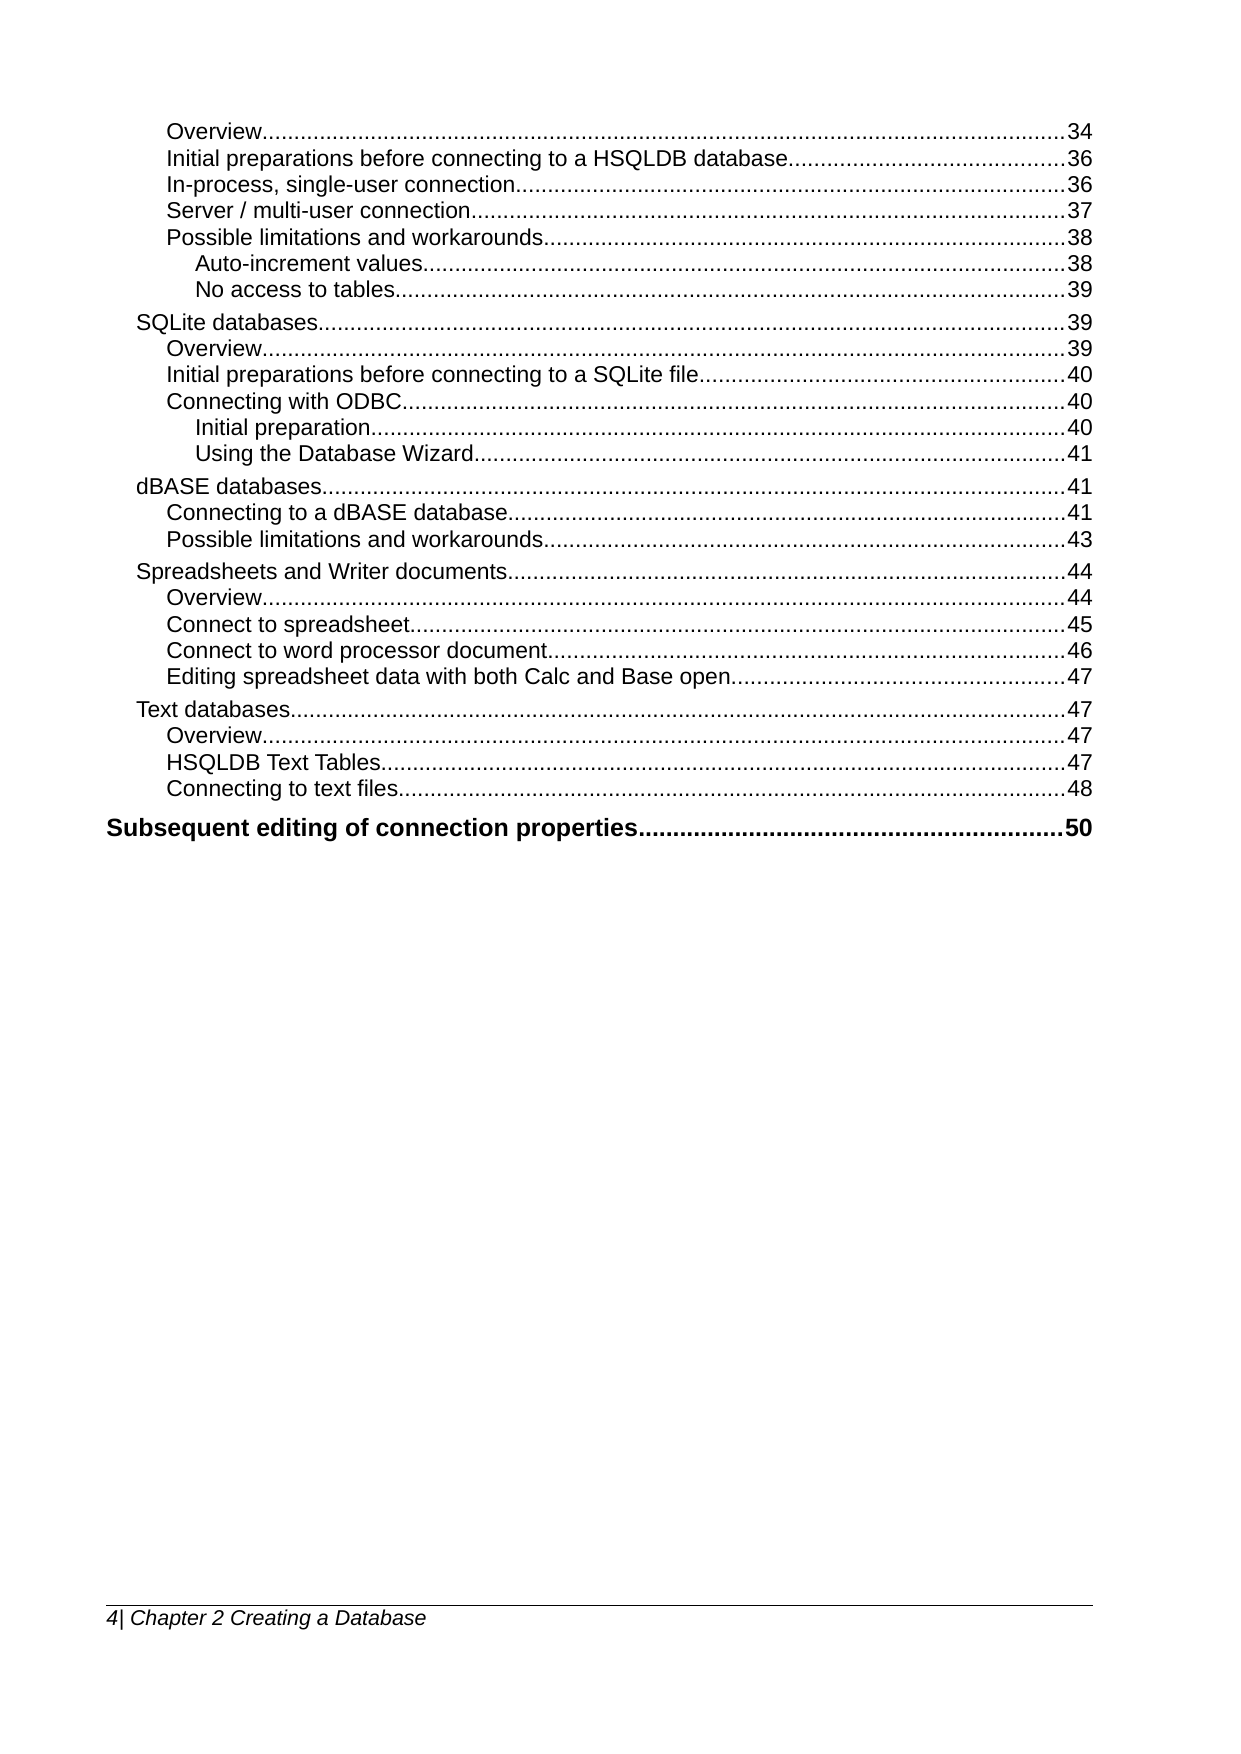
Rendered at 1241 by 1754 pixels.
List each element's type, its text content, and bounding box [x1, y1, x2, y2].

text Initial preparation 40 [195, 414, 1093, 440]
text Overview 39 [166, 335, 1093, 361]
text Overview 34 [166, 118, 1093, 144]
text Overview 47 [166, 722, 1093, 748]
text Overview 44 [166, 584, 1093, 611]
text Using the Database Wizard 41 [195, 440, 1093, 467]
text SQLite databases 39 [136, 309, 1093, 335]
text Editing spreadsheet data with both Calc and Base open 47 [166, 663, 1093, 690]
text Spreadsheets and Writer documents 44 [136, 558, 1093, 584]
text Connecting to text files 48 [166, 775, 1093, 801]
text Connecting with ODBC 40 [166, 388, 1093, 414]
text Server / multi-user connection 37 [166, 197, 1093, 223]
text Connect to spreadsheet 45 [166, 611, 1093, 637]
text dBASE databases 41 [136, 473, 1093, 499]
text Connecting to a dBASE database 41 [166, 499, 1093, 526]
text HSQLDB Text Tables 47 [166, 748, 1093, 775]
text Connect to word processor document 46 [166, 637, 1093, 663]
text Subsequent editing of connection properties 50 [106, 813, 1093, 842]
text Auto-increment values 38 [195, 250, 1093, 276]
text Initial preparations before connecting to a HSQLDB database 36 [166, 144, 1093, 171]
text No access to tables 39 [195, 276, 1093, 303]
text Possible limitations and workarounds 43 [166, 526, 1093, 552]
text Possible limitations and workarounds 38 [166, 223, 1093, 250]
text In-process, single-user connection 36 [166, 171, 1093, 197]
text Initial preparations before connecting to a SQLite file 40 [166, 361, 1093, 388]
text Text databases 47 [136, 696, 1093, 722]
